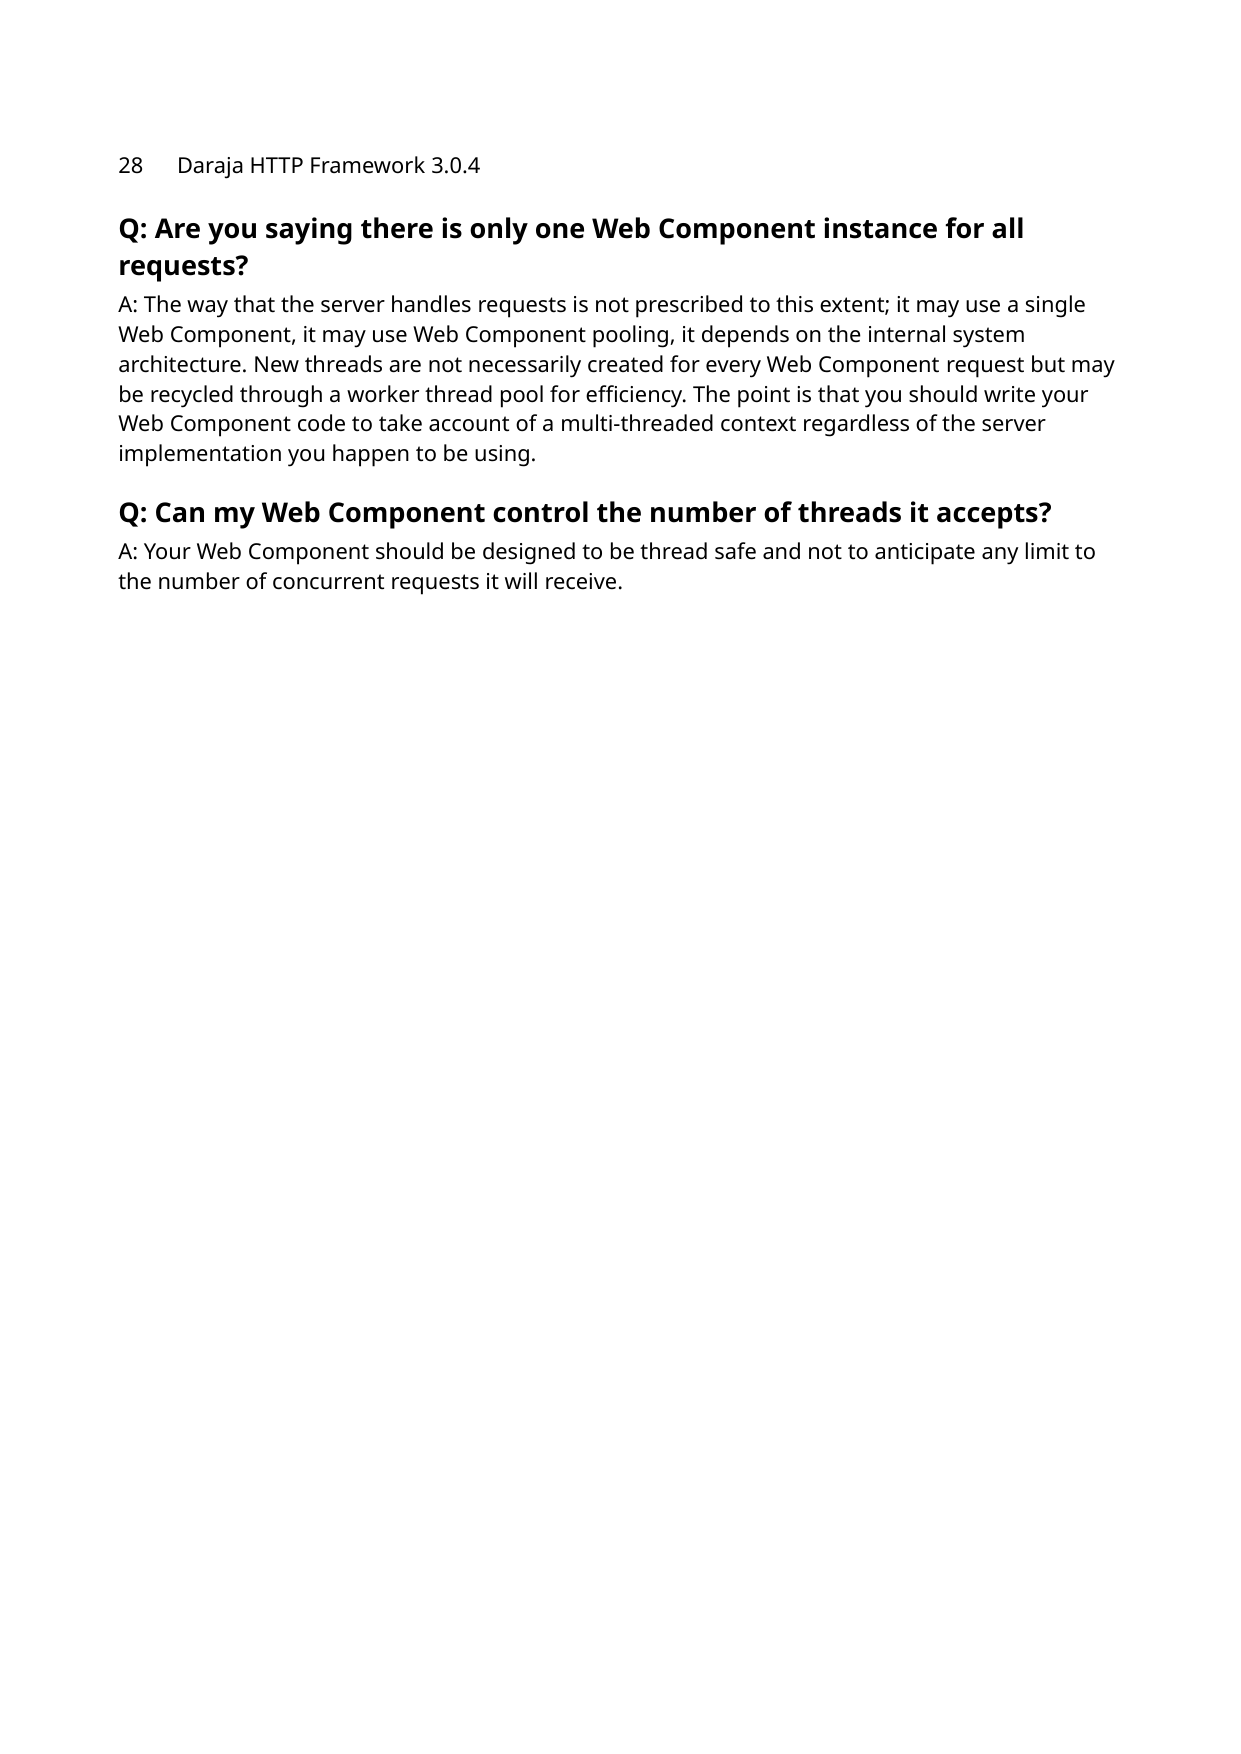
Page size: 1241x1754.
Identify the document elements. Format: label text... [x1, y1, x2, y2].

subtitle Q: Can my Web Component control the number of threads it accepts? [118, 493, 1122, 530]
text A: Your Web Component should be designed to be thread safe and not to anticipate any limit to the number of concurrent requests it will receive. [118, 536, 1122, 596]
subtitle Q: Are you saying there is only one Web Component instance for all requests? [118, 209, 1122, 283]
text A: The way that the server handles requests is not prescribed to this extent; it may use a single Web Component, it may use Web Component pooling, it depends on the internal system architecture. New threads are not necessarily created for every Web Component request but may be recycled through a worker thread pool for efficiency. The point is that you should write your Web Component code to take account of a multi-threaded context regardless of the server implementation you happen to be using. [118, 289, 1122, 468]
